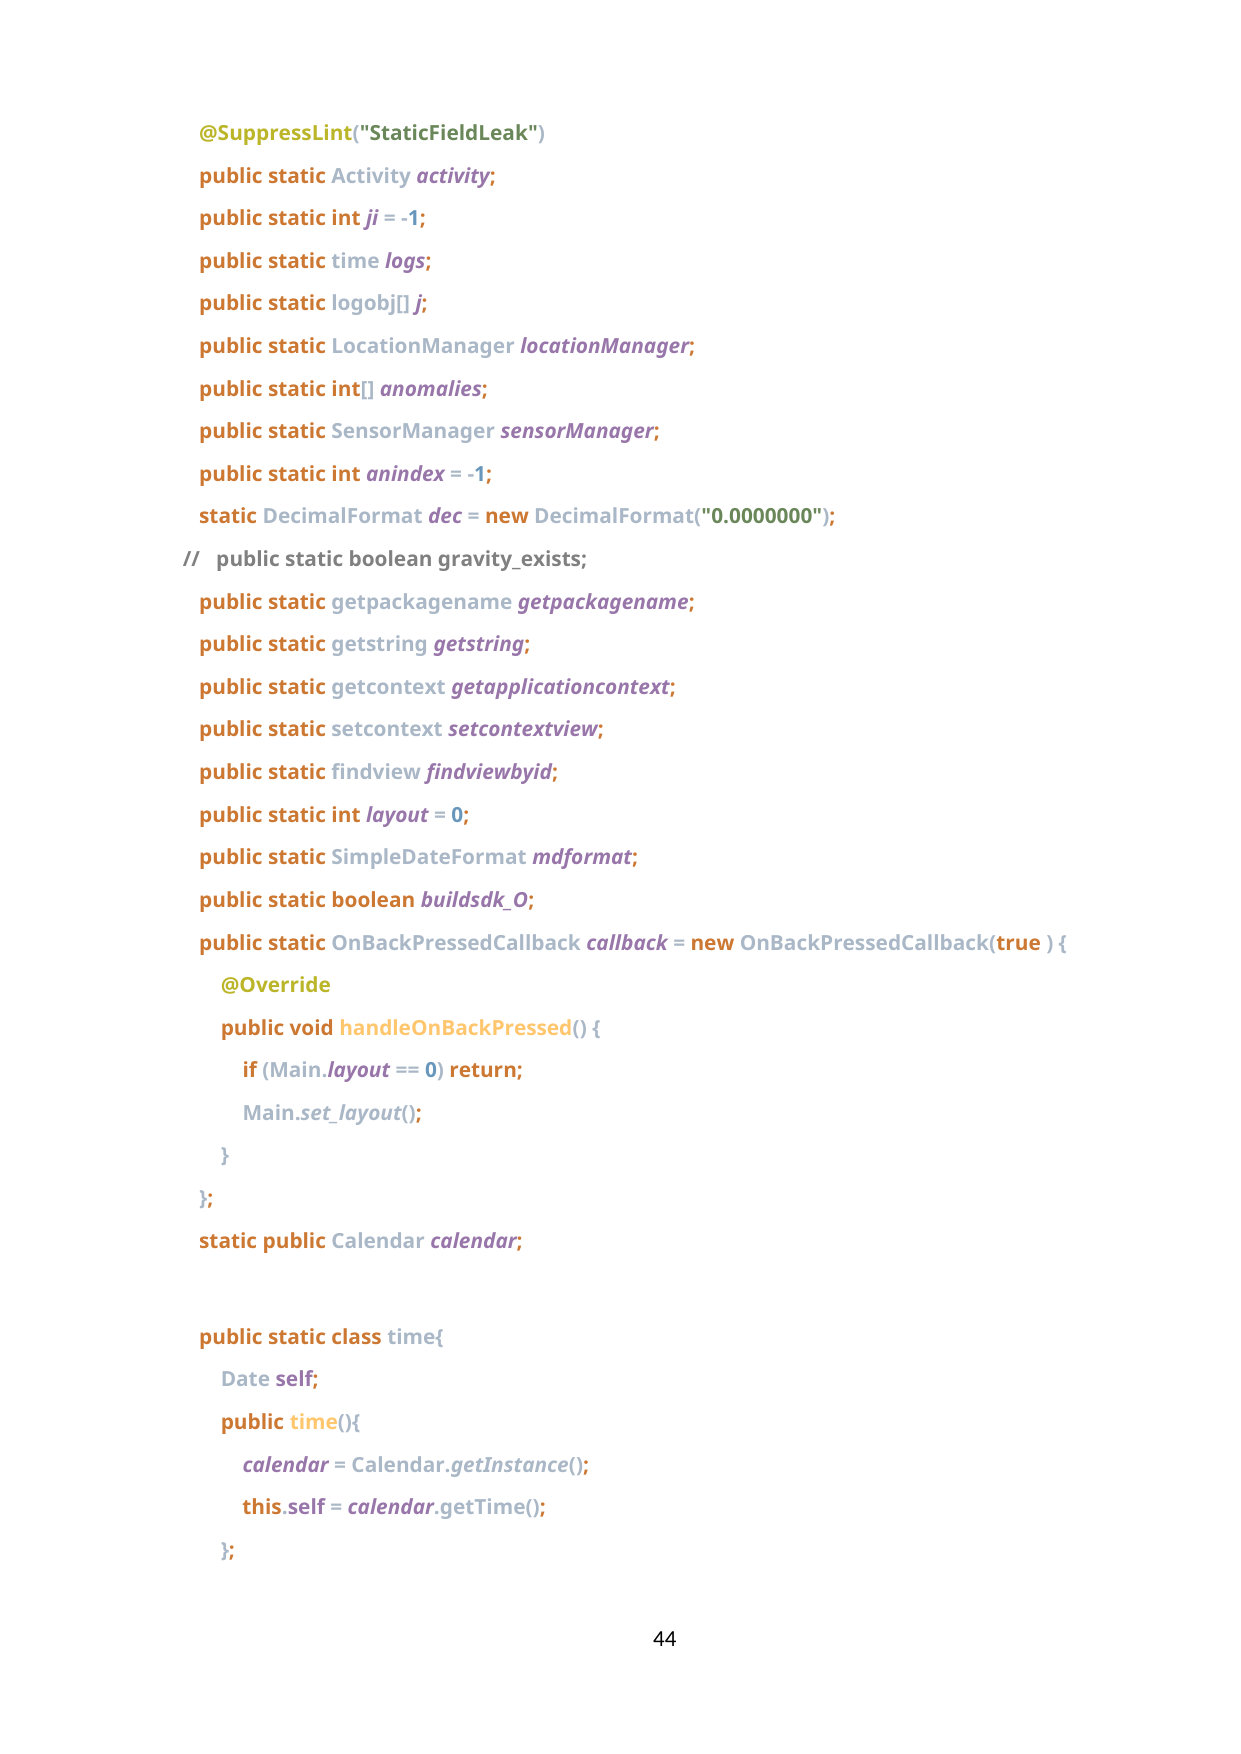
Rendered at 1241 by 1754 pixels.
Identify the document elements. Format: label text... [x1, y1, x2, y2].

text @SuppressLint("StaticFieldLeak") public static Activity activity; public static int ji = -1; public static time logs; public static logobj[] j; public static LocationManager locationManager; public static int[] anomalies; public static SensorManager sensorManager; public static int anindex = -1; static DecimalFormat dec = new DecimalFormat("0.0000000"); // public static boolean gravity_exists; public static getpackagename getpackagename; public static getstring getstring; public static getcontext getapplicationcontext; public static setcontext setcontextview; public static findview findviewbyid; public static int layout = 0; public static SimpleDateFormat mdformat; public static boolean buildsdk_O; public static OnBackPressedCallback callback = new OnBackPressedCallback(true ) { @Override public void handleOnBackPressed() { if (Main.layout == 0) return; Main.set_layout(); } }; static public Calendar calendar; public static class time{ Date self; public time(){ calendar = Calendar.getInstance(); this.self = calendar.getTime(); }; [177, 118, 1152, 1617]
